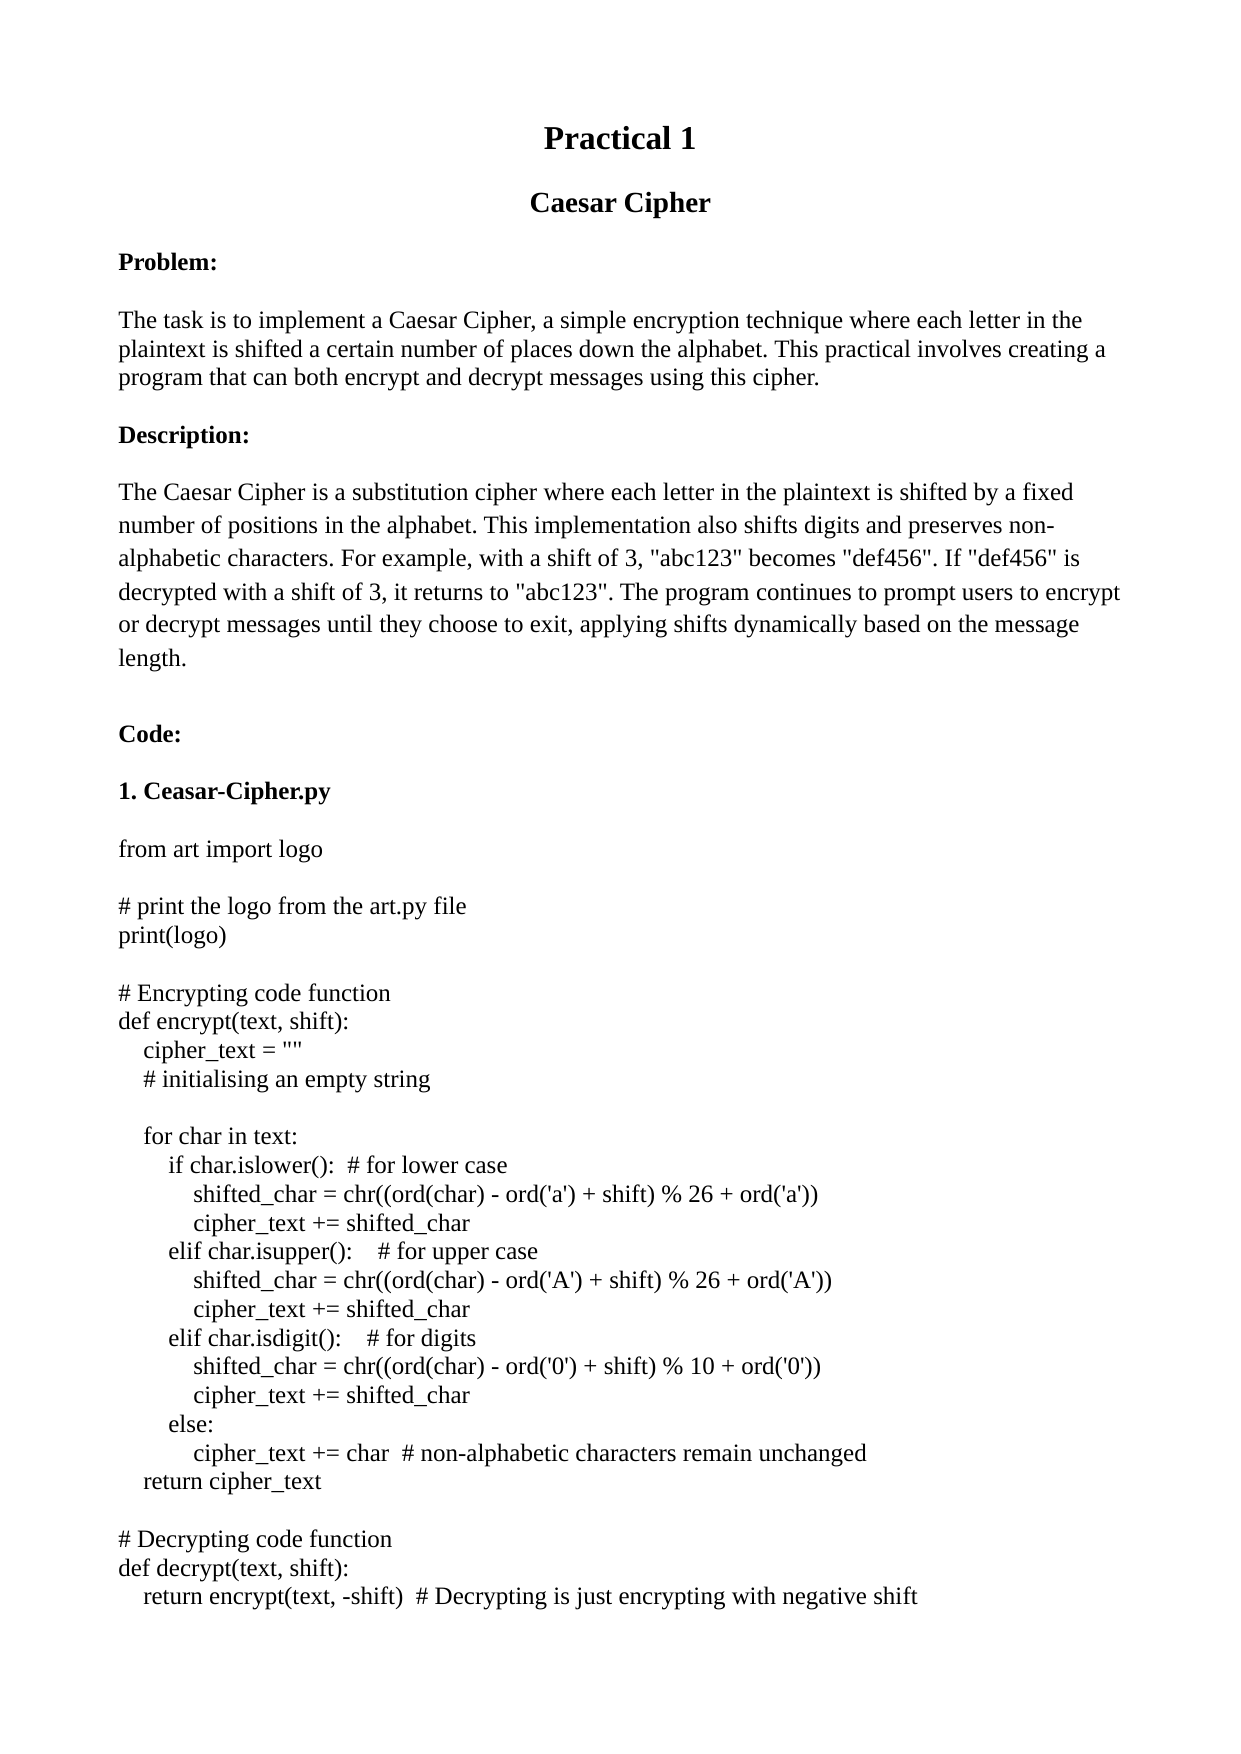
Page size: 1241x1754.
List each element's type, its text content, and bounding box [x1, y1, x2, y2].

text Code: [118, 719, 1122, 748]
text cipher_text = "" [118, 1035, 1122, 1064]
text 1. Ceasar-Cipher.py [118, 776, 1122, 805]
text cipher_text += char # non-alphabetic characters remain unchanged [118, 1438, 1122, 1466]
text return cipher_text [118, 1466, 1122, 1495]
text print(logo) [118, 920, 1122, 949]
text elif char.isupper(): # for upper case [118, 1236, 1122, 1265]
text cipher_text += shifted_char [118, 1208, 1122, 1236]
text The task is to implement a Caesar Cipher, a simple encryption technique where each letter in the plaintext is shifted a certain number of places down the alphabet. This practical involves creating a program that can both encrypt and decrypt messages using this cipher. [118, 305, 1122, 391]
text cipher_text += shifted_char [118, 1380, 1122, 1409]
text shifted_char = chr((ord(char) - ord('A') + shift) % 26 + ord('A')) [118, 1265, 1122, 1294]
text # print the logo from the art.py file [118, 891, 1122, 920]
text The Caesar Cipher is a substitution cipher where each letter in the plaintext is shifted by a fixed number of positions in the alphabet. This implementation also shifts digits and preserves non-alphabetic characters. For example, with a shift of 3, "abc123" becomes "def456". If "def456" is decrypted with a shift of 3, it returns to "abc123". The program continues to prompt users to encrypt or decrypt messages until they choose to exit, applying shifts dynamically based on the message length. [118, 477, 1122, 671]
text cipher_text += shifted_char [118, 1294, 1122, 1323]
text # Encrypting code function [118, 978, 1122, 1006]
text for char in text: [118, 1121, 1122, 1150]
text Caesar Cipher [118, 185, 1122, 219]
text from art import logo [118, 834, 1122, 863]
text def encrypt(text, shift): [118, 1006, 1122, 1035]
text def decrypt(text, shift): [118, 1553, 1122, 1581]
text Practical 1 [118, 118, 1122, 156]
text if char.islower(): # for lower case [118, 1150, 1122, 1179]
text elif char.isdigit(): # for digits [118, 1323, 1122, 1351]
text # initialising an empty string [118, 1064, 1122, 1093]
text Problem: [118, 247, 1122, 276]
text Description: [118, 420, 1122, 449]
text shifted_char = chr((ord(char) - ord('a') + shift) % 26 + ord('a')) [118, 1179, 1122, 1208]
text # Decrypting code function [118, 1524, 1122, 1553]
text return encrypt(text, -shift) # Decrypting is just encrypting with negative shift [118, 1581, 1122, 1610]
text shifted_char = chr((ord(char) - ord('0') + shift) % 10 + ord('0')) [118, 1351, 1122, 1380]
text else: [118, 1409, 1122, 1438]
